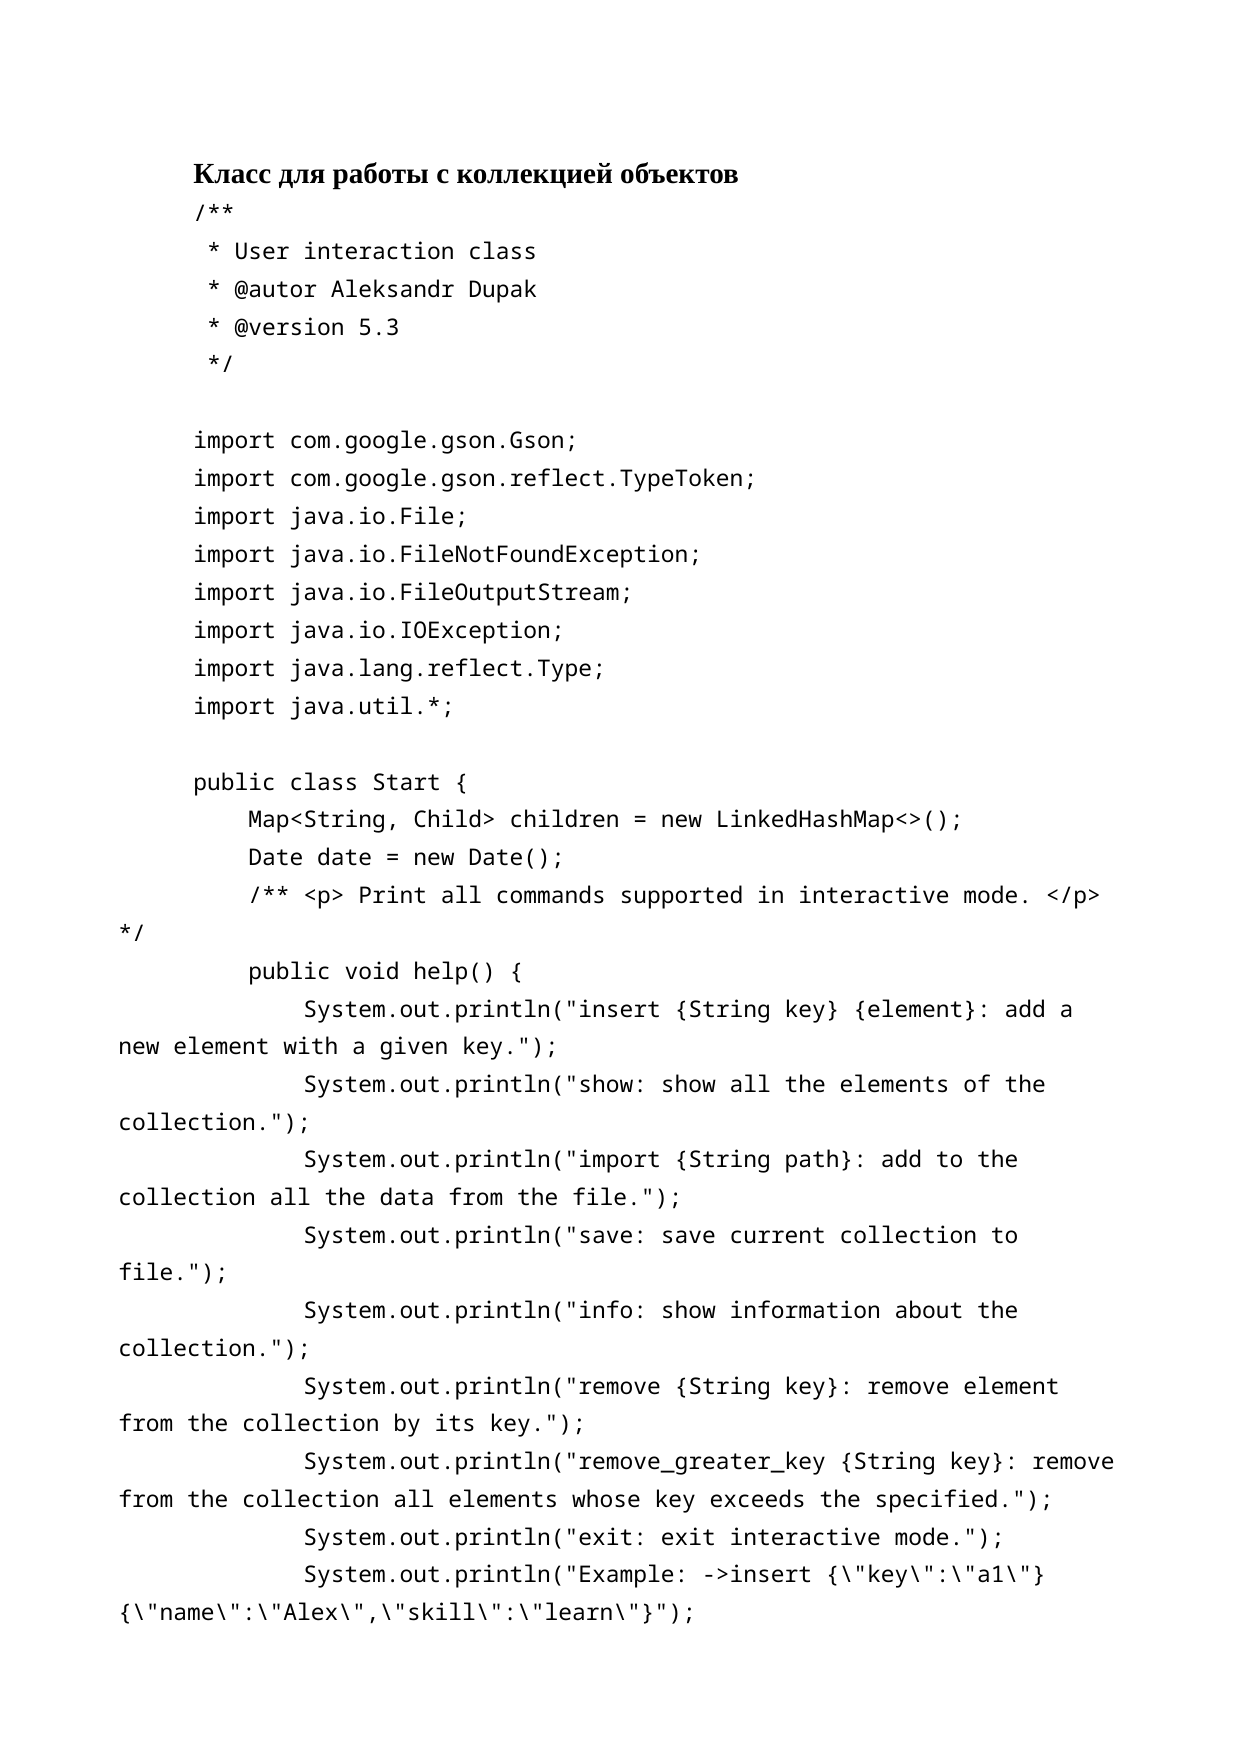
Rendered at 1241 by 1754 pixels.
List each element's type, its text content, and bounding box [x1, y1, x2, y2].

text System.out.println("remove_greater_key {String key}: remove from the collection all elements whose key exceeds the specified."); [118, 1445, 1122, 1514]
text public class Start { [118, 765, 1122, 797]
text /** [118, 197, 1122, 228]
text System.out.println("Example: ->insert {\"key\":\"a1\"} {\"name\":\"Alex\",\"skill\":\"learn\"}"); [118, 1558, 1122, 1627]
text Date date = new Date(); [118, 841, 1122, 872]
text import java.io.FileNotFoundException; [118, 538, 1122, 569]
text * @autor Aleksandr Dupak [118, 272, 1122, 304]
text Map<String, Child> children = new LinkedHashMap<>(); [118, 803, 1122, 834]
text System.out.println("insert {String key} {element}: add a new element with a given key."); [118, 992, 1122, 1061]
text System.out.println("remove {String key}: remove element from the collection by its key."); [118, 1369, 1122, 1438]
text public void help() { [118, 954, 1122, 986]
text System.out.println("exit: exit interactive mode."); [118, 1520, 1122, 1552]
text System.out.println("save: save current collection to file."); [118, 1219, 1122, 1287]
text * User interaction class [118, 234, 1122, 266]
text import java.io.IOException; [118, 614, 1122, 645]
text System.out.println("show: show all the elements of the collection."); [118, 1068, 1122, 1137]
text System.out.println("info: show information about the collection."); [118, 1294, 1122, 1363]
text import com.google.gson.Gson; [118, 424, 1122, 455]
text import java.io.File; [118, 500, 1122, 531]
text System.out.println("import {String path}: add to the collection all the data from the file."); [118, 1143, 1122, 1212]
text Класс для работы с коллекцией объектов [118, 156, 1122, 189]
text */ [118, 348, 1122, 379]
text import java.util.*; [118, 689, 1122, 721]
text import com.google.gson.reflect.TypeToken; [118, 462, 1122, 493]
text import java.lang.reflect.Type; [118, 652, 1122, 683]
text import java.io.FileOutputStream; [118, 576, 1122, 607]
text /** <p> Print all commands supported in interactive mode. </p> */ [118, 879, 1122, 948]
text * @version 5.3 [118, 310, 1122, 342]
